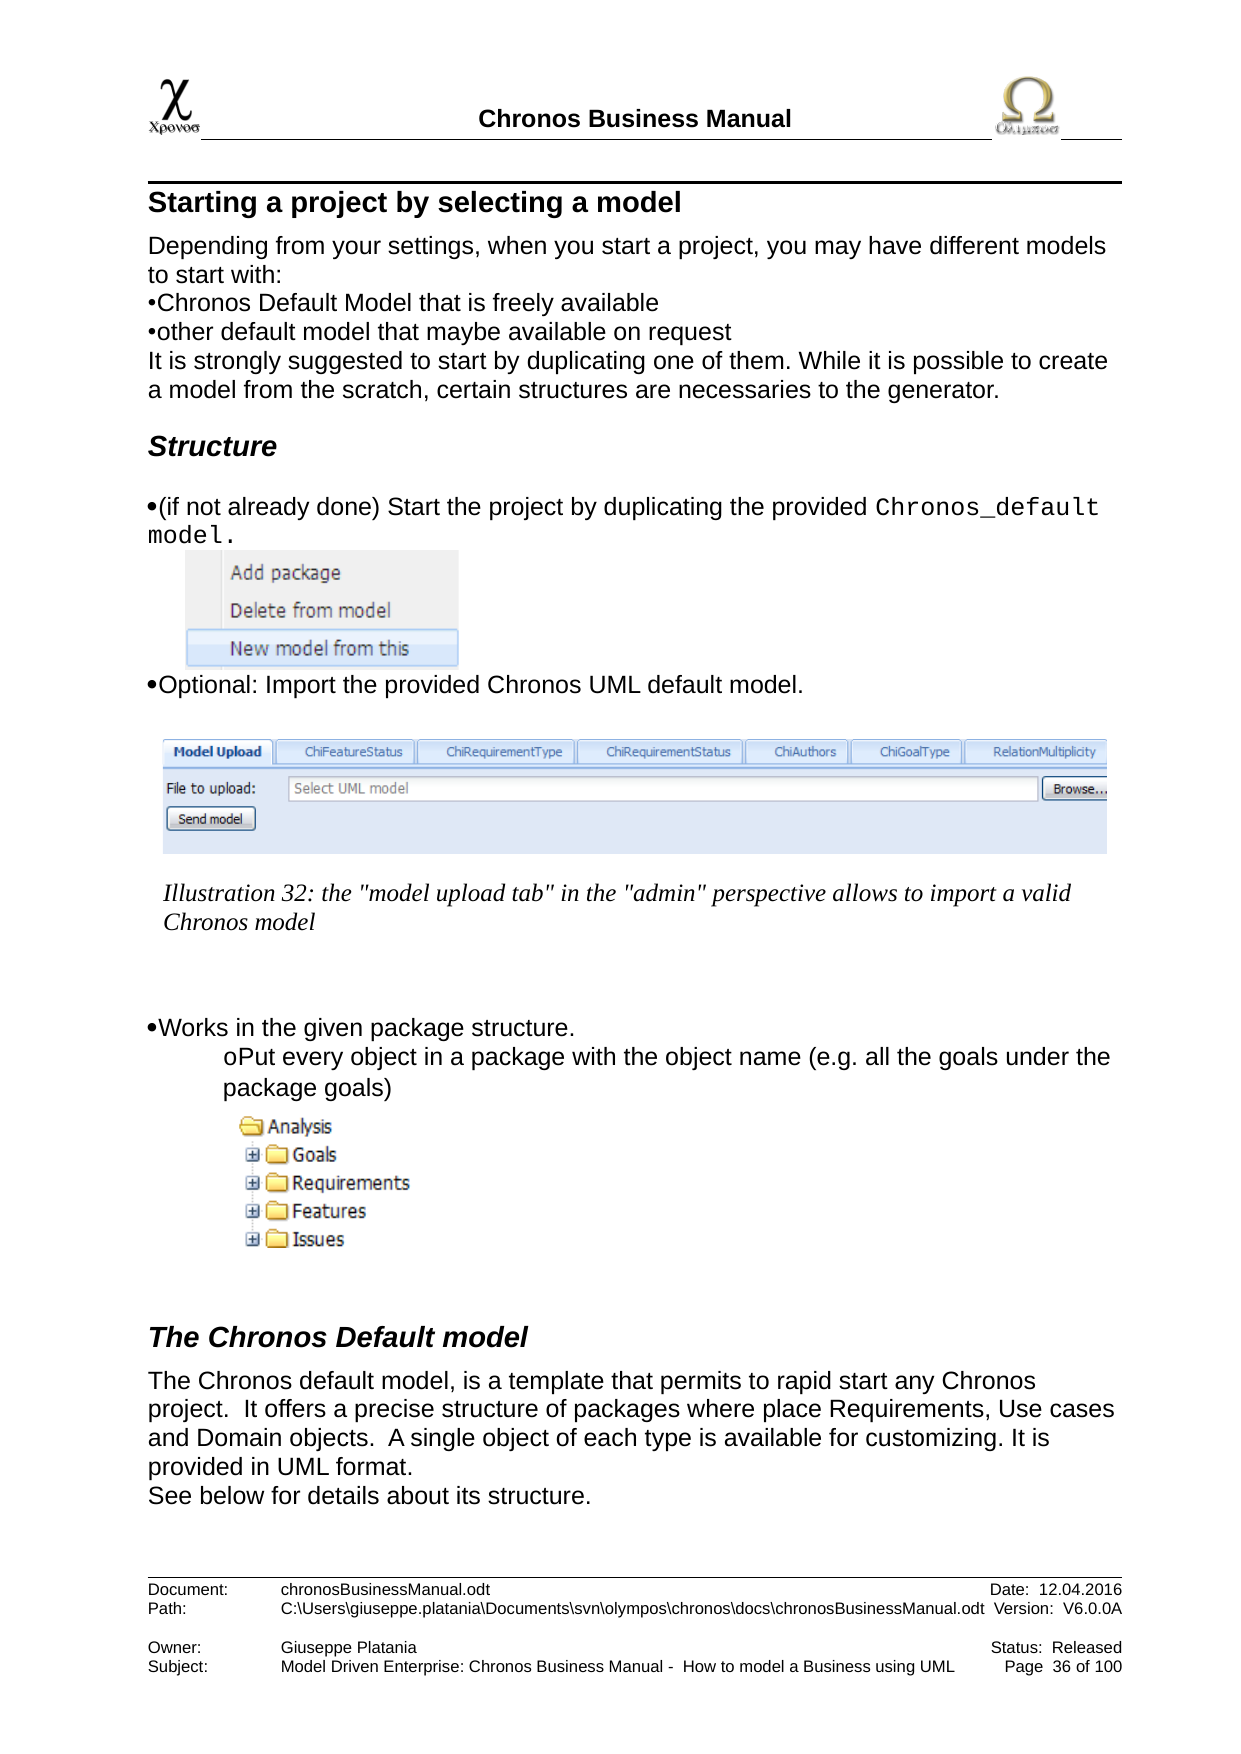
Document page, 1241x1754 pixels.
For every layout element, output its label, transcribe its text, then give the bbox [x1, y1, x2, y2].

picture [185, 550, 459, 670]
list Chronos Default Model that is freely available [148, 288, 1122, 317]
text Depending from your settings, when you start a project, you may have different models to start with: [148, 227, 1122, 288]
list Put every object in a package with the object name (e.g. all the goals under the package goals) [223, 1042, 1122, 1102]
list other default model that maybe available on request [148, 317, 1122, 346]
picture [238, 1115, 433, 1248]
list (if not already done) Start the project by duplicating the provided Chronos_default model. [148, 492, 1122, 551]
text The Chronos default model, is a template that permits to rapid start any Chronos project. It offers a precise structure of packages where place Requirements, Use cases and Domain objects. A single object of each type is available for customizing. It is provided in UML format. [148, 1366, 1122, 1481]
subtitle Structure [148, 428, 1122, 462]
text Illustration 32: the "model upload tab" in the "admin" perspective allows to import a valid Chronos model [163, 878, 1107, 936]
list Works in the given package structure. [148, 1013, 1122, 1042]
text See below for details about its structure. [148, 1481, 1122, 1509]
subtitle The Chronos Default model [148, 1320, 1122, 1354]
text It is strongly suggested to start by duplicating one of them. While it is possible to create a model from the scratch, certain structures are necessaries to the generator. [148, 346, 1122, 403]
subtitle Starting a project by selecting a model [148, 184, 1122, 219]
picture [147, 75, 201, 135]
list Optional: Import the provided Chronos UML default model. [148, 669, 1122, 698]
picture [162, 739, 1107, 854]
picture [992, 75, 1061, 135]
